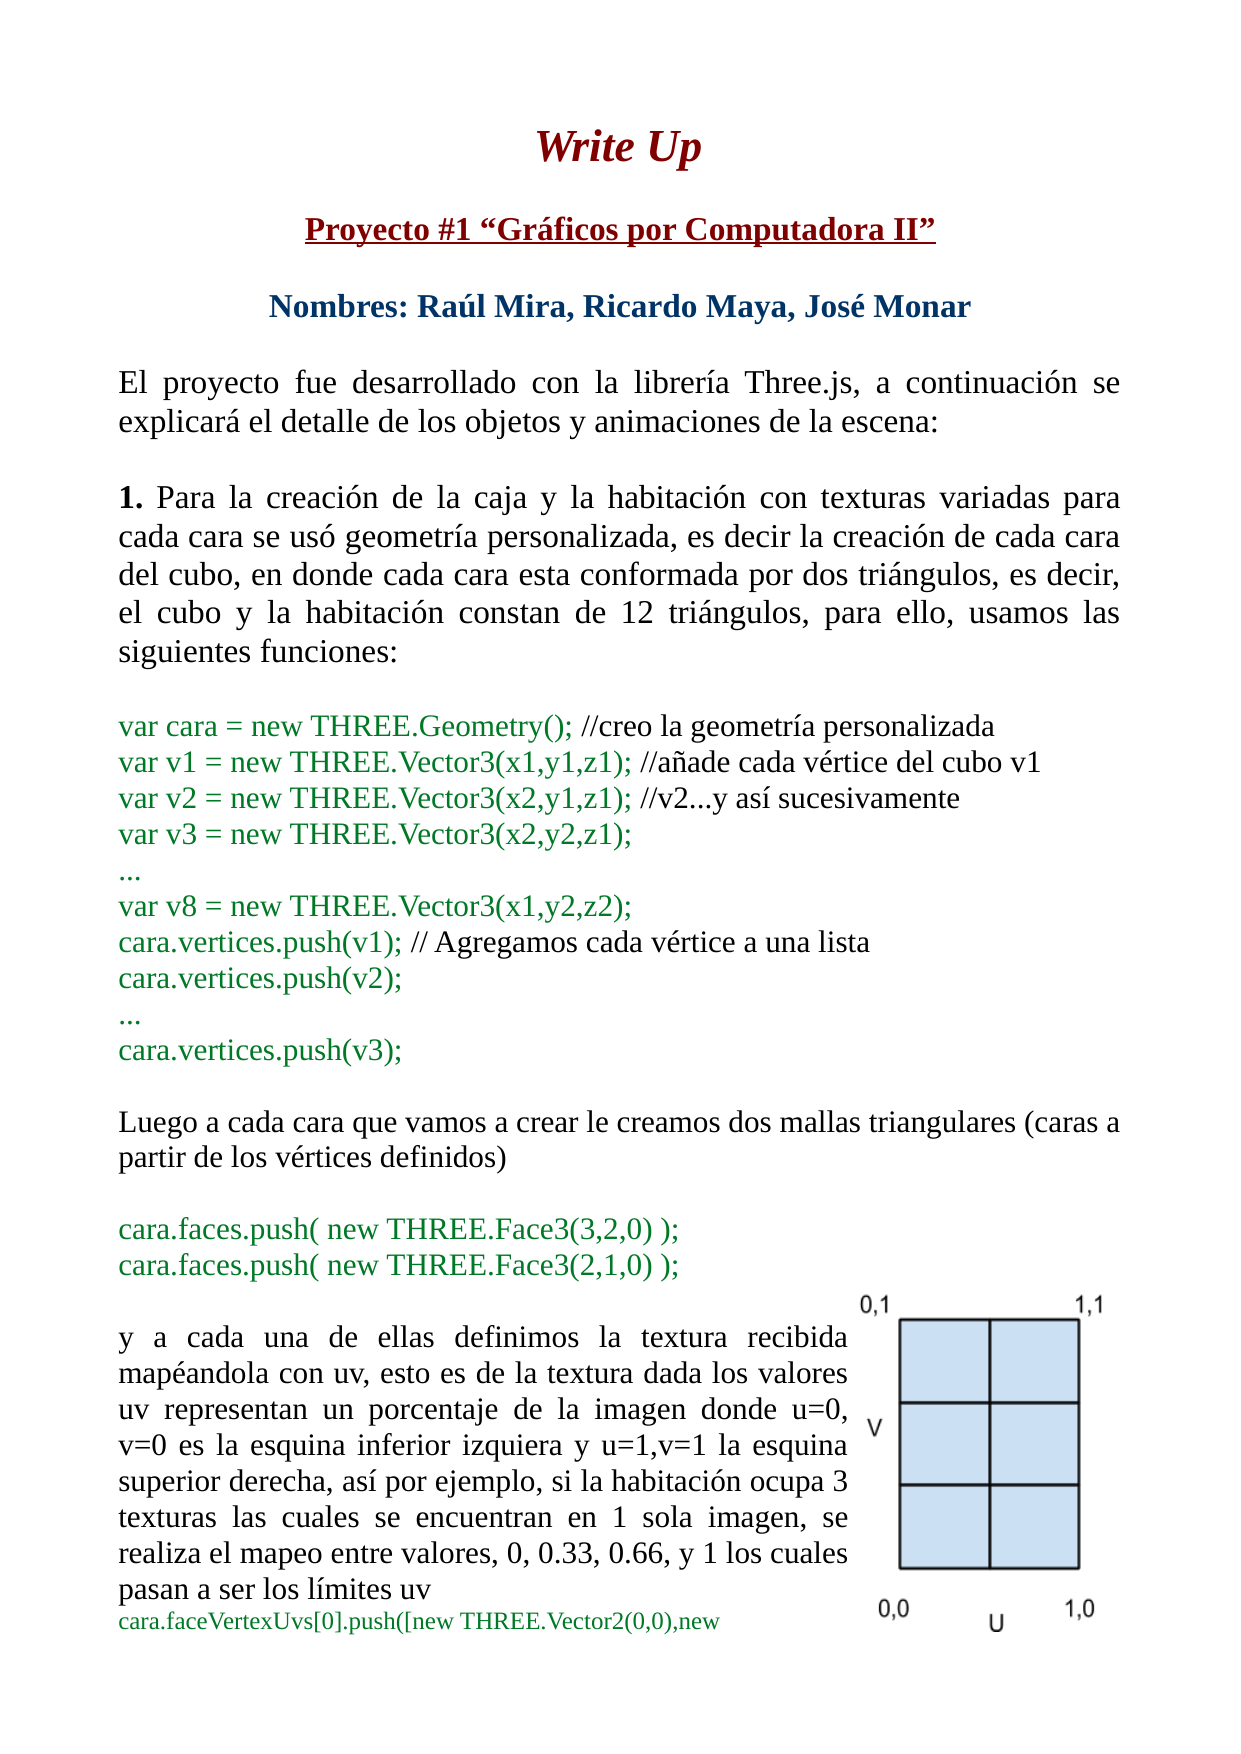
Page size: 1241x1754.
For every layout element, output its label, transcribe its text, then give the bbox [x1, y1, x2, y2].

text cara.vertices.push(v3); [118, 1031, 1122, 1067]
text ... [118, 995, 1122, 1031]
text cara.faceVertexUvs[0].push([new THREE.Vector2(0,0),new [118, 1606, 1122, 1635]
picture [849, 1278, 1123, 1632]
text Luego a cada cara que vamos a crear le creamos dos mallas triangulares (caras a partir de los vértices definidos) [118, 1103, 1122, 1175]
text cara.vertices.push(v1); // Agregamos cada vértice a una lista [118, 923, 1122, 959]
text var cara = new THREE.Geometry(); //creo la geometría personalizada [118, 707, 1122, 743]
text var v2 = new THREE.Vector3(x2,y1,z1); //v2...y así sucesivamente [118, 779, 1122, 815]
text ... [118, 851, 1122, 887]
text var v8 = new THREE.Vector3(x1,y2,z2); [118, 887, 1122, 923]
text cara.faces.push( new THREE.Face3(3,2,0) ); [118, 1211, 1122, 1247]
text El proyecto fue desarrollado con la librería Three.js, a continuación se explicará el detalle de los objetos y animaciones de la escena: [118, 362, 1122, 439]
text y a cada una de ellas definimos la textura recibida mapéandola con uv, esto es de la textura dada los valores uv representan un porcentaje de la imagen donde u=0, v=0 es la esquina inferior izquiera y u=1,v=1 la esquina superior derecha, así por ejemplo, si la habitación ocupa 3 texturas las cuales se encuentran en 1 sola imagen, se realiza el mapeo entre valores, 0, 0.33, 0.66, y 1 los cuales pasan a ser los límites uv [118, 1318, 849, 1606]
text var v3 = new THREE.Vector3(x2,y2,z1); [118, 815, 1122, 851]
text Write Up [118, 118, 1122, 171]
text cara.vertices.push(v2); [118, 959, 1122, 995]
text 1. Para la creación de la caja y la habitación con texturas variadas para cada cara se usó geometría personalizada, es decir la creación de cada cara del cubo, en donde cada cara esta conformada por dos triángulos, es decir, el cubo y la habitación constan de 12 triángulos, para ello, usamos las siguientes funciones: [118, 477, 1122, 669]
text Nombres: Raúl Mira, Ricardo Maya, José Monar [118, 286, 1122, 324]
text var v1 = new THREE.Vector3(x1,y1,z1); //añade cada vértice del cubo v1 [118, 743, 1122, 779]
text cara.faces.push( new THREE.Face3(2,1,0) ); [118, 1247, 1122, 1282]
text Proyecto #1 “Gráficos por Computadora II” [118, 209, 1122, 247]
